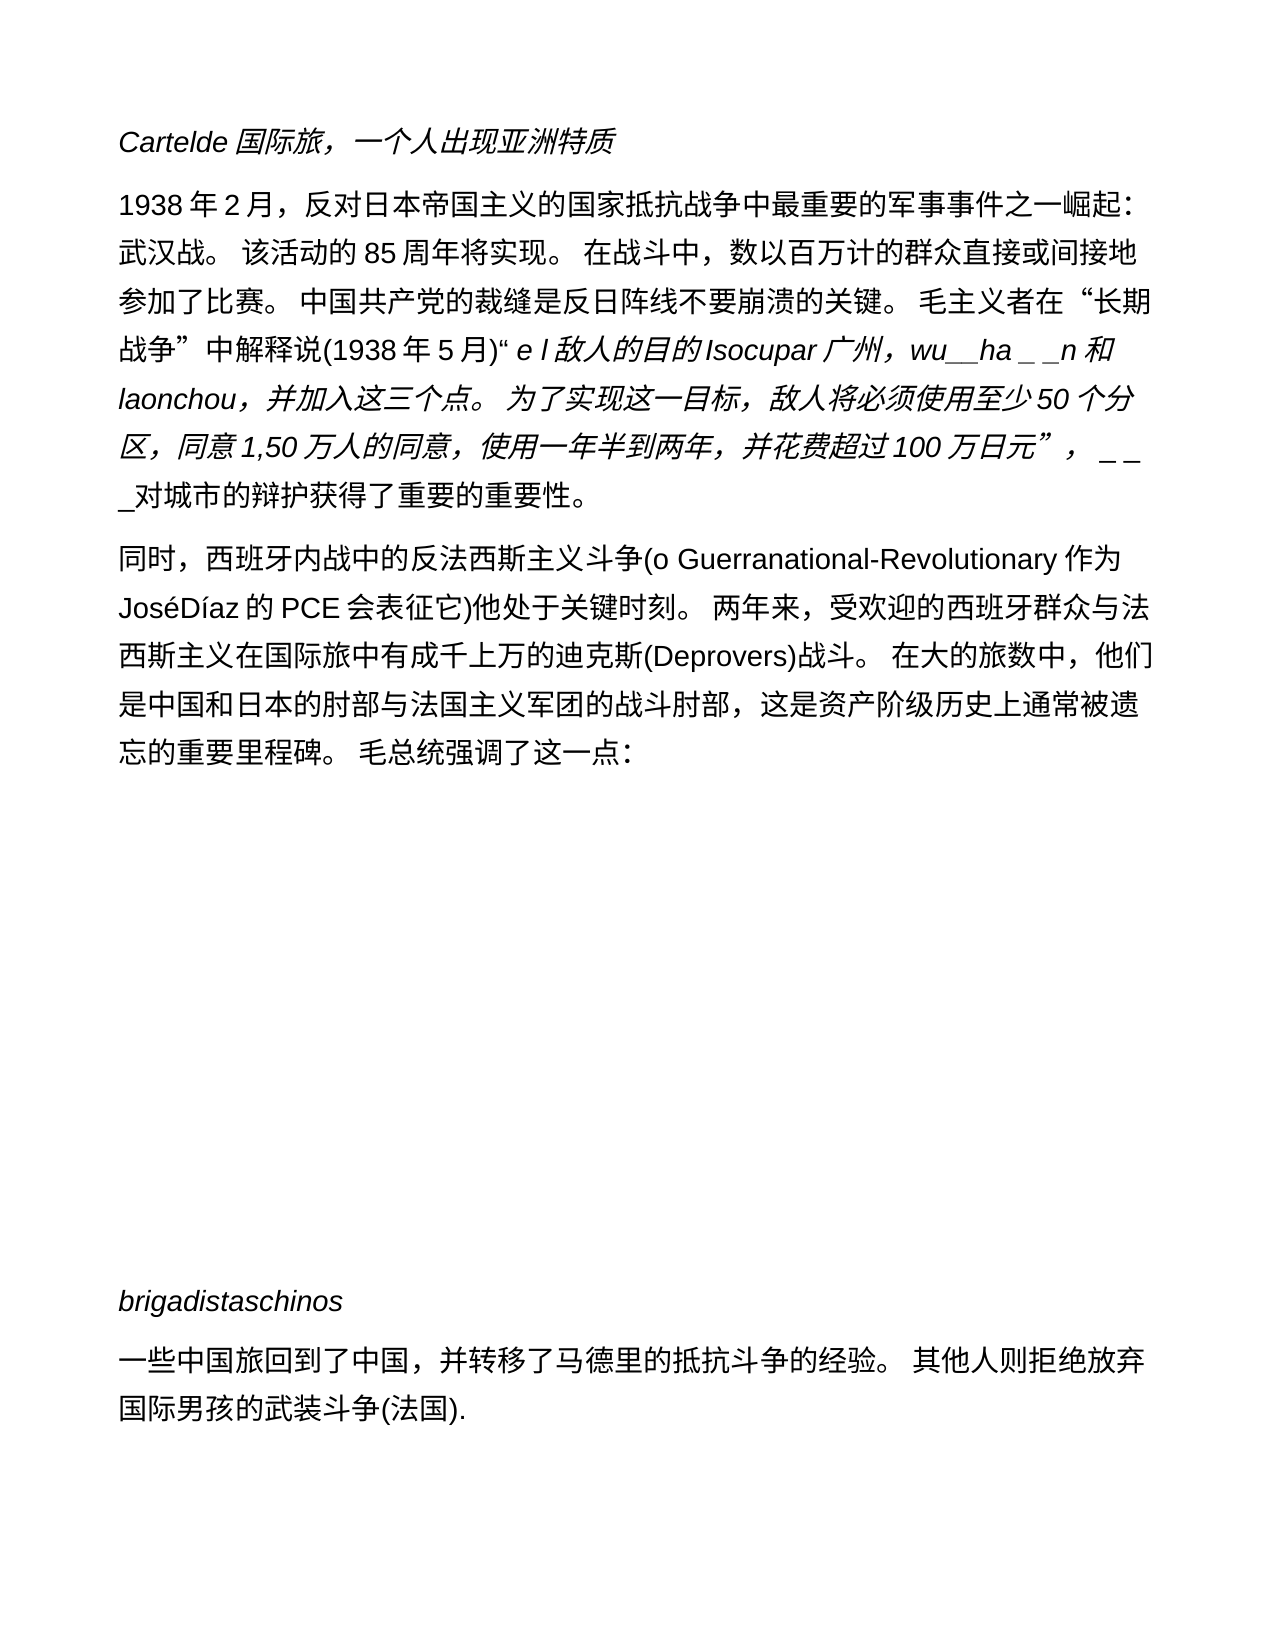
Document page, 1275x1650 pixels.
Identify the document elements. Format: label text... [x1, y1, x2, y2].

text 同时，西班牙内战中的反法西斯主义斗争(o Guerranational-Revolutionary作为JoséDíaz的PCE会表征它)他处于关键时刻。 两年来，受欢迎的西班牙群众与法西斯主义在国际旅中有成千上万的迪克斯(Deprovers)战斗。 在大的旅数中，他们是中国和日本的肘部与法国主义军团的战斗肘部，这是资产阶级历史上通常被遗忘的重要里程碑。 毛总统强调了这一点： [118, 536, 1157, 772]
text brigadistaschinos [118, 793, 1157, 1318]
text 一些中国旅回到了中国，并转移了马德里的抵抗斗争的经验。 其他人则拒绝放弃国际男孩的武装斗争(法国). [118, 1337, 1157, 1428]
text 1938年2月，反对日本帝国主义的国家抵抗战争中最重要的军事事件之一崛起：武汉战。 该活动的85周年将实现。 在战斗中，数以百万计的群众直接或间接地参加了比赛。 中国共产党的裁缝是反日阵线不要崩溃的关键。 毛主义者在“长期战争”中解释说(1938年5月)“ e l敌人的目的Isocupar广州，wu__ha _ _n和laonchou，并加入这三个点。 为了实现这一目标，敌人将必须使用至少50个分区，同意1,50万人的同意，使用一年半到两年，并花费超过100万日元”， _ _ _对城市的辩护获得了重要的重要性。 [118, 181, 1157, 515]
text Cartelde国际旅，一个人出现亚洲特质 [118, 118, 1157, 160]
